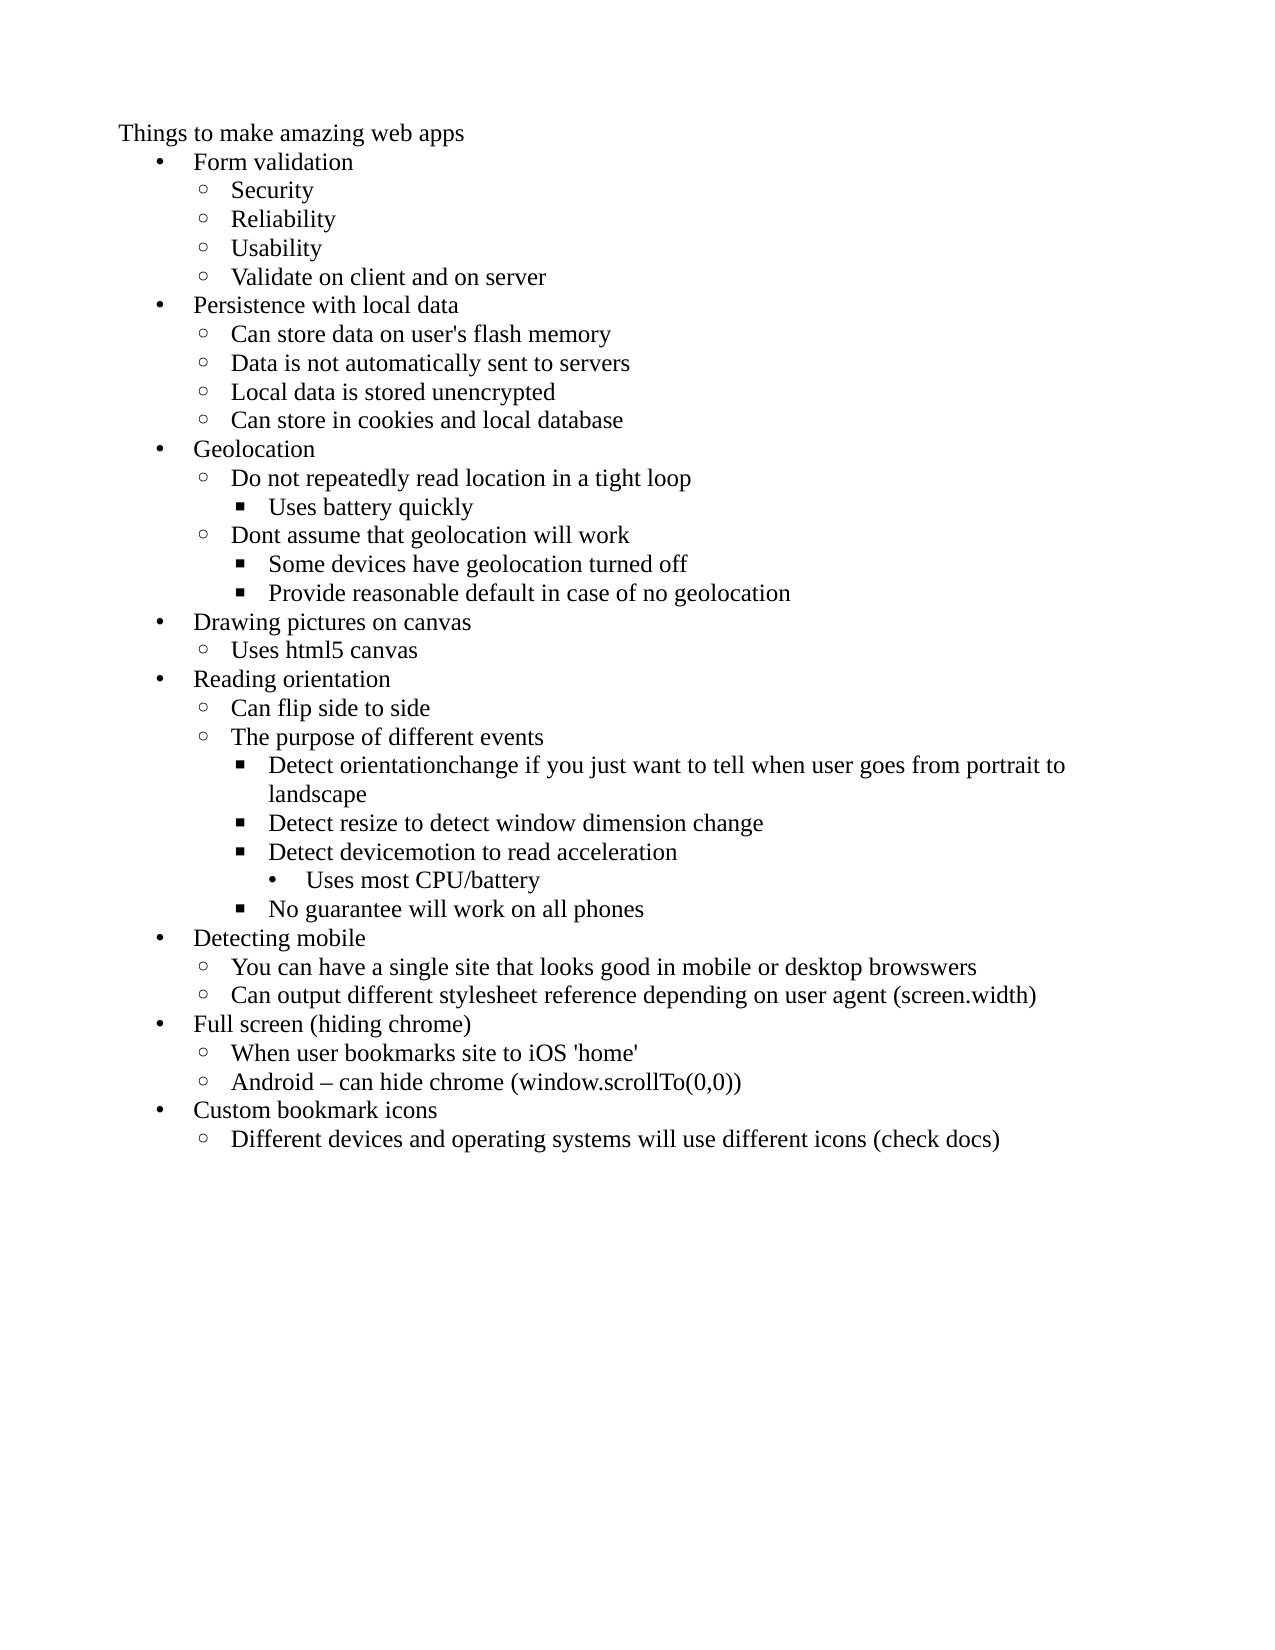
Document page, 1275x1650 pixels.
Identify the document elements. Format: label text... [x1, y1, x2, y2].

list Security [193, 176, 1157, 204]
list Uses most CPU/battery [268, 866, 1157, 894]
list Local data is stored unencrypted [193, 377, 1157, 406]
list Can store data on user's flash memory [193, 319, 1157, 348]
list Can store in cookies and local database [193, 406, 1157, 434]
list No guarantee will work on all phones [231, 894, 1157, 923]
list Validate on client and on server [193, 262, 1157, 291]
list Detect resize to detect window dimension change [231, 808, 1157, 837]
list Drawing pictures on canvas [156, 607, 1157, 636]
list Persistence with local data [156, 291, 1157, 319]
list Uses html5 canvas [193, 636, 1157, 664]
list Different devices and operating systems will use different icons (check docs) [193, 1124, 1157, 1153]
list Detect devicemotion to read acceleration [231, 837, 1157, 866]
list Usability [193, 233, 1157, 262]
list Custom bookmark icons [156, 1096, 1157, 1124]
list When user bookmarks site to iOS 'home' [193, 1038, 1157, 1067]
list You can have a single site that looks good in mobile or desktop browswers [193, 952, 1157, 981]
list Reliability [193, 204, 1157, 233]
list The purpose of different events [193, 722, 1157, 751]
list Android – can hide chrome (window.scrollTo(0,0)) [193, 1067, 1157, 1096]
list Provide reasonable default in case of no geolocation [231, 578, 1157, 607]
list Can output different stylesheet reference depending on user agent (screen.width) [193, 981, 1157, 1009]
list Data is not automatically sent to servers [193, 348, 1157, 377]
list Detect orientationchange if you just want to tell when user goes from portrait to landscape [231, 751, 1157, 808]
list Form validation [156, 147, 1157, 176]
list Can flip side to side [193, 693, 1157, 722]
list Do not repeatedly read location in a tight loop [193, 463, 1157, 492]
text Things to make amazing web apps [118, 118, 1157, 147]
list Reading orientation [156, 664, 1157, 693]
list Full screen (hiding chrome) [156, 1009, 1157, 1038]
list Dont assume that geolocation will work [193, 521, 1157, 549]
list Detecting mobile [156, 923, 1157, 952]
list Uses battery quickly [231, 492, 1157, 521]
list Geolocation [156, 434, 1157, 463]
list Some devices have geolocation turned off [231, 549, 1157, 578]
